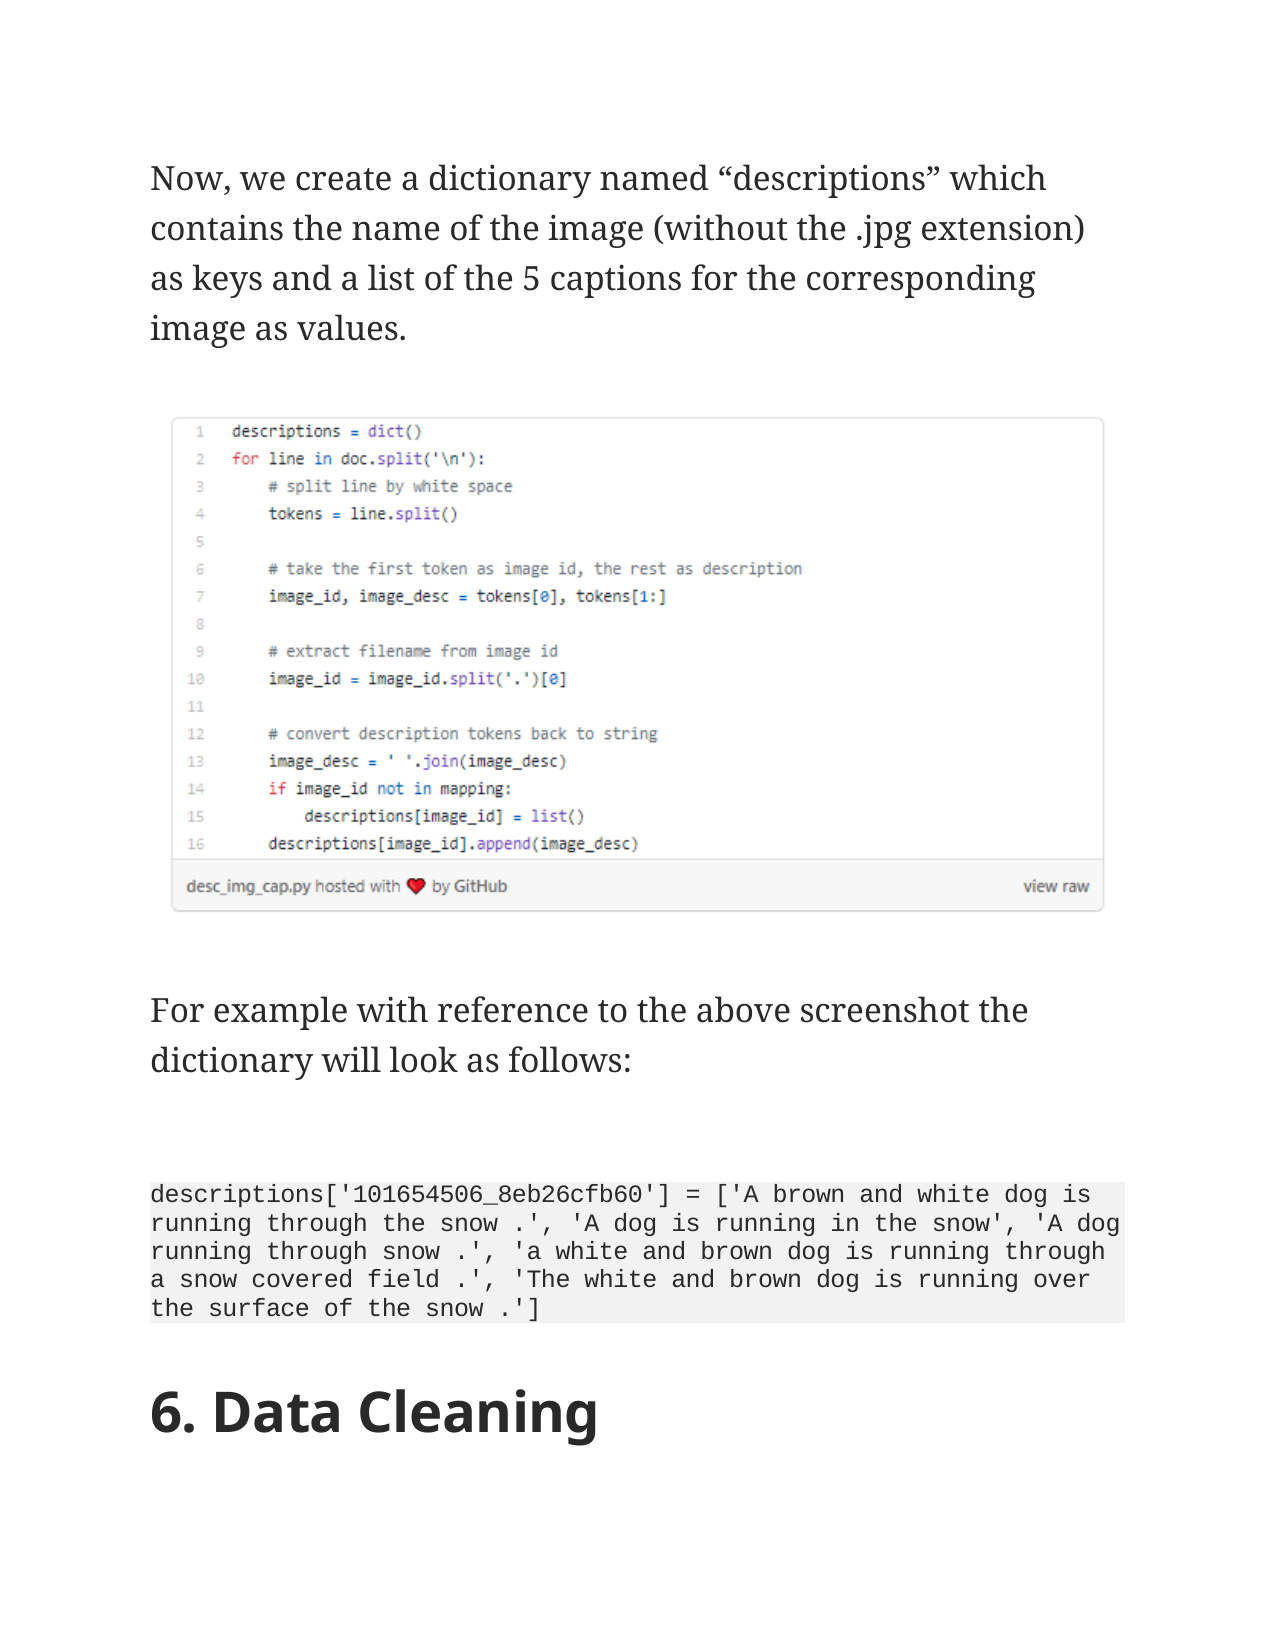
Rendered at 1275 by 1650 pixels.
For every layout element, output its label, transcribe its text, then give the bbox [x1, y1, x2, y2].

text For example with reference to the above screenshot the dictionary will look as follows: [150, 982, 1125, 1082]
subtitle 6. Data Cleaning [150, 1372, 1125, 1449]
text descriptions['101654506_8eb26cfb60'] = ['A brown and white dog is running through the snow .', 'A dog is running in the snow', 'A dog running through snow .', 'a white and brown dog is running through a snow covered field .', 'The white and brown dog is running over the surface of the snow .'] [150, 1182, 1125, 1323]
text Now, we create a dictionary named “descriptions” which contains the name of the image (without the .jpg extension) as keys and a list of the 5 captions for the corresponding image as values. [150, 150, 1125, 350]
